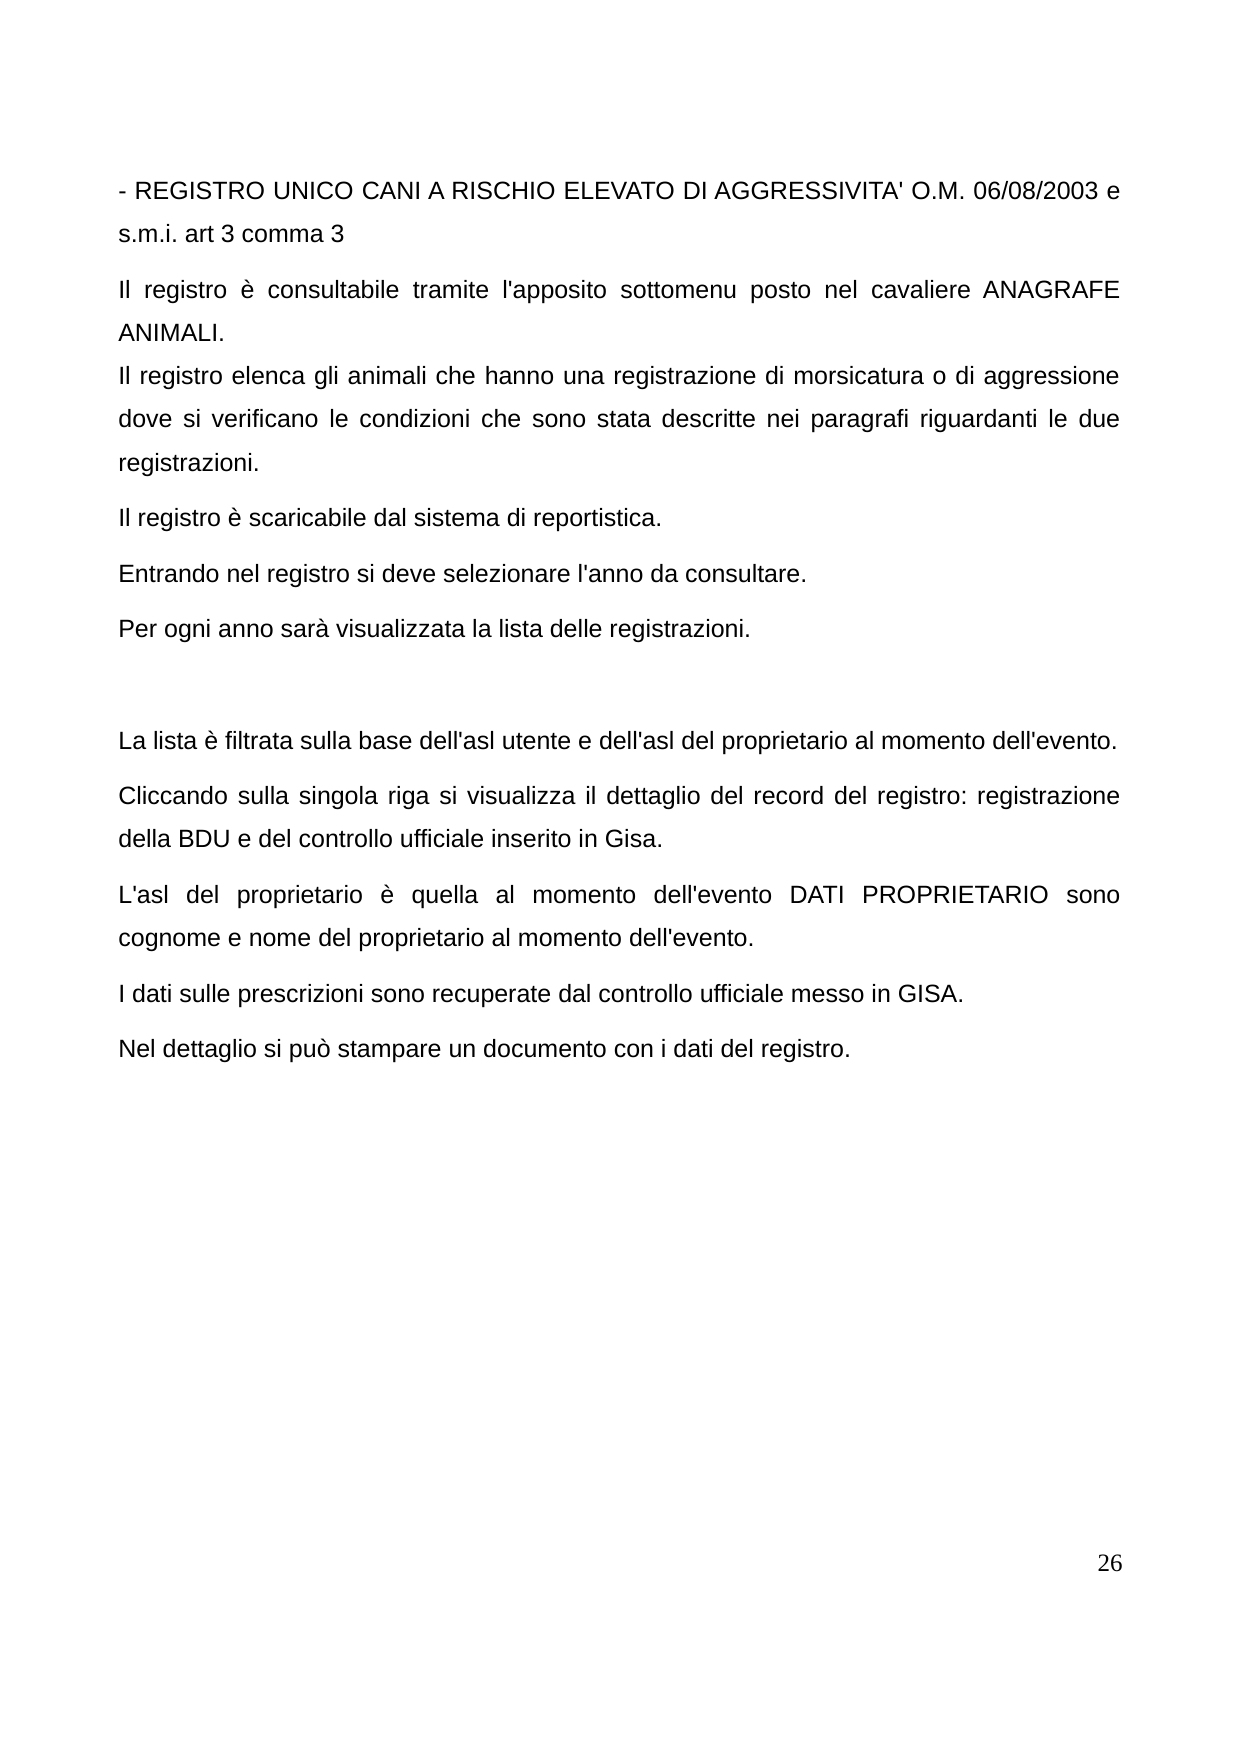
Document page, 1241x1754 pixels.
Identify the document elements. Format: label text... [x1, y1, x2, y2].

text Il registro è scaricabile dal sistema di reportistica. [118, 503, 1122, 532]
text Cliccando sulla singola riga si visualizza il dettaglio del record del registro: registrazione della BDU e del controllo ufficiale inserito in Gisa. [118, 781, 1122, 853]
text I dati sulle prescrizioni sono recuperate dal controllo ufficiale messo in GISA. [118, 979, 1122, 1008]
text Entrando nel registro si deve selezionare l'anno da consultare. [118, 559, 1122, 588]
text Nel dettaglio si può stampare un documento con i dati del registro. [118, 1034, 1122, 1063]
text Per ogni anno sarà visualizzata la lista delle registrazioni. [118, 614, 1122, 643]
text L'asl del proprietario è quella al momento dell'evento DATI PROPRIETARIO sono cognome e nome del proprietario al momento dell'evento. [118, 880, 1122, 952]
text La lista è filtrata sulla base dell'asl utente e dell'asl del proprietario al momento dell'evento. [118, 726, 1122, 754]
text Il registro è consultabile tramite l'apposito sottomenu posto nel cavaliere ANAGRAFE ANIMALI. Il registro elenca gli animali che hanno una registrazione di morsicatura o di aggressione dove si verificano le condizioni che sono stata descritte nei paragrafi riguardanti le due registrazioni. [118, 275, 1122, 476]
text - REGISTRO UNICO CANI A RISCHIO ELEVATO DI AGGRESSIVITA' O.M. 06/08/2003 e s.m.i. art 3 comma 3 [118, 176, 1122, 248]
